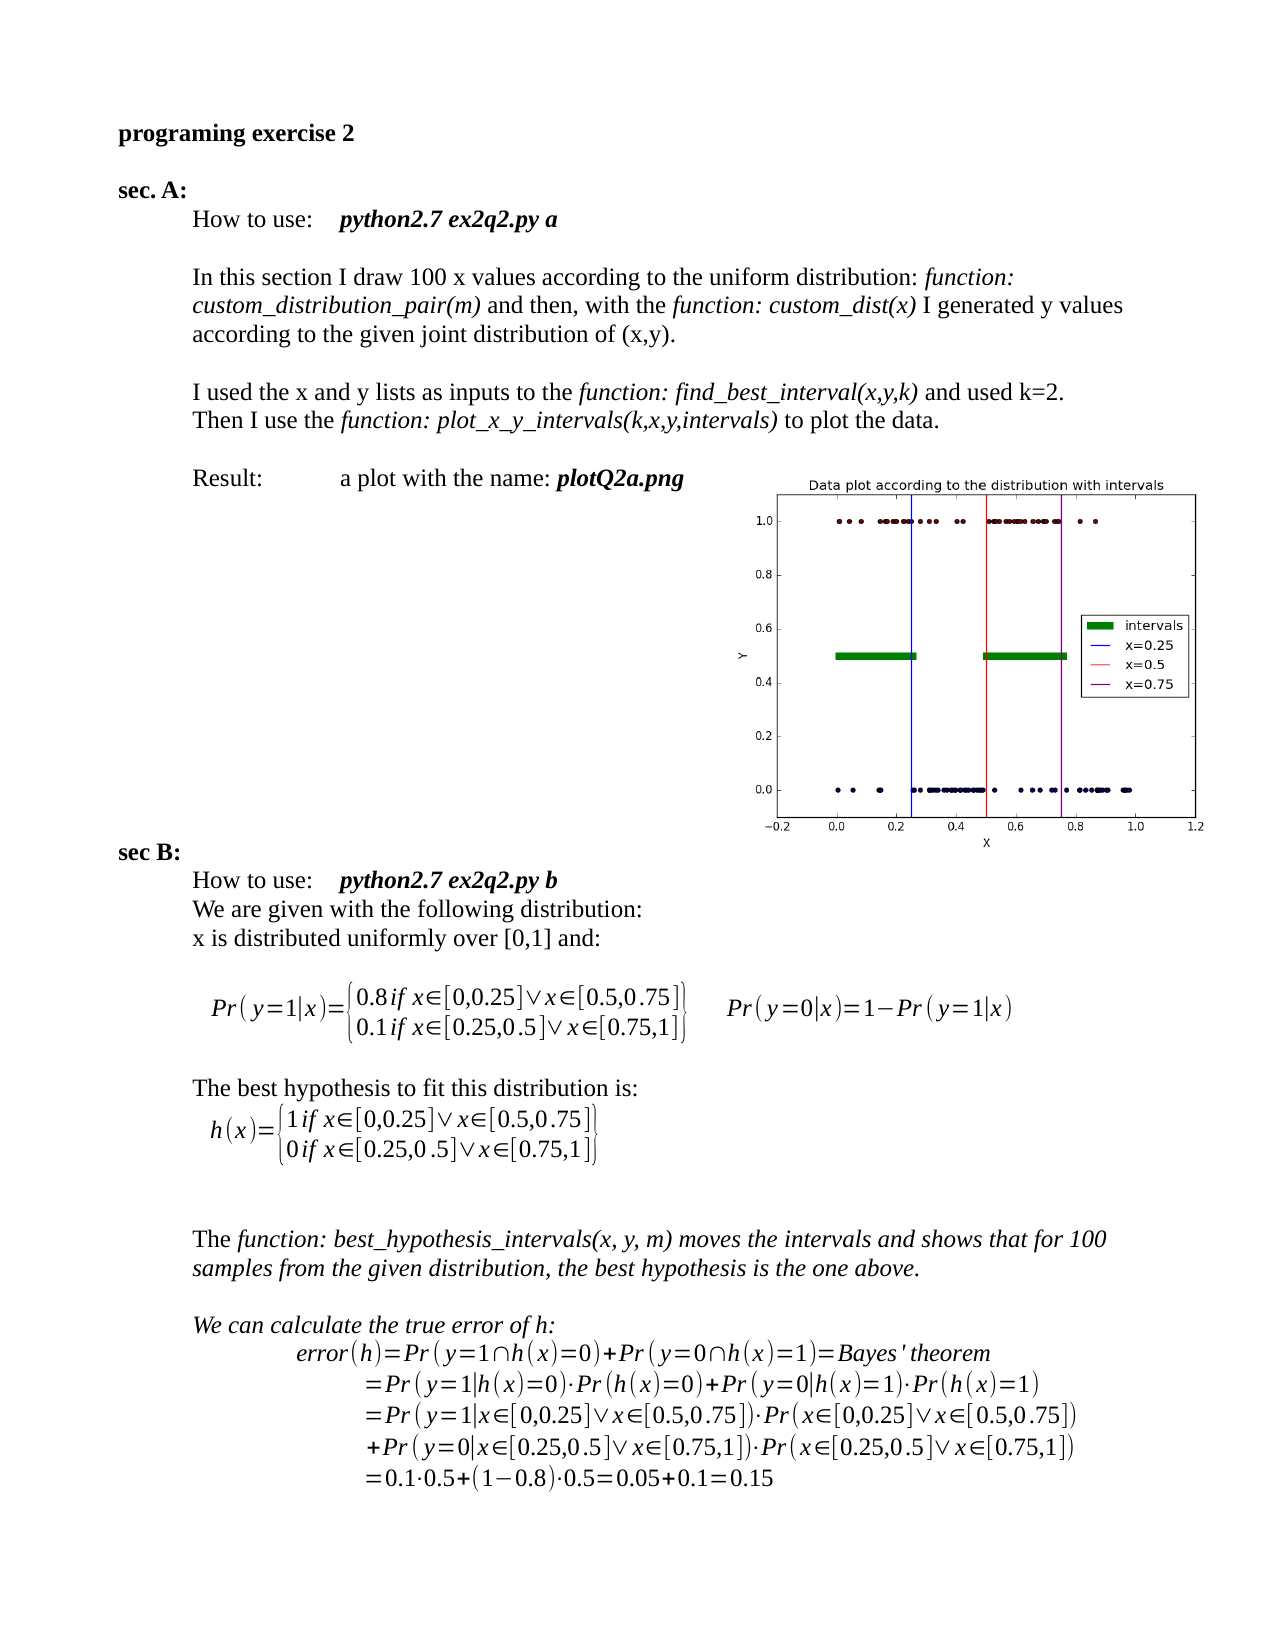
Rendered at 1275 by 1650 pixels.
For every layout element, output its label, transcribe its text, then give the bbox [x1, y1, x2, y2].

text In this section I draw 100 x values according to the uniform distribution: function: custom_distribution_pair(m) and then, with the function: custom_dist(x) I generated y values according to the given joint distribution of (x,y). [118, 262, 1157, 348]
text How to use: python2.7 ex2q2.py b [118, 866, 1157, 894]
picture [710, 455, 1249, 857]
text sec B: [118, 837, 1157, 866]
text sec. A: [118, 176, 1157, 204]
text We can calculate the true error of h: [118, 1310, 1157, 1339]
text Result: a plot with the name: plotQ2a.png [118, 463, 710, 492]
text The function: best_hypothesis_intervals(x, y, m) moves the intervals and shows that for 100 samples from the given distribution, the best hypothesis is the one above. [118, 1224, 1157, 1281]
text How to use: python2.7 ex2q2.py a [118, 204, 1157, 233]
text We are given with the following distribution: [118, 894, 1157, 923]
text I used the x and y lists as inputs to the function: find_best_interval(x,y,k) and used k=2. Then I use the function: plot_x_y_intervals(k,x,y,intervals) to plot the data. [118, 377, 1157, 434]
text programing exercise 2 [118, 118, 1157, 147]
text x is distributed uniformly over [0,1] and: [118, 923, 1157, 952]
text The best hypothesis to fit this distribution is: [118, 1073, 1157, 1102]
